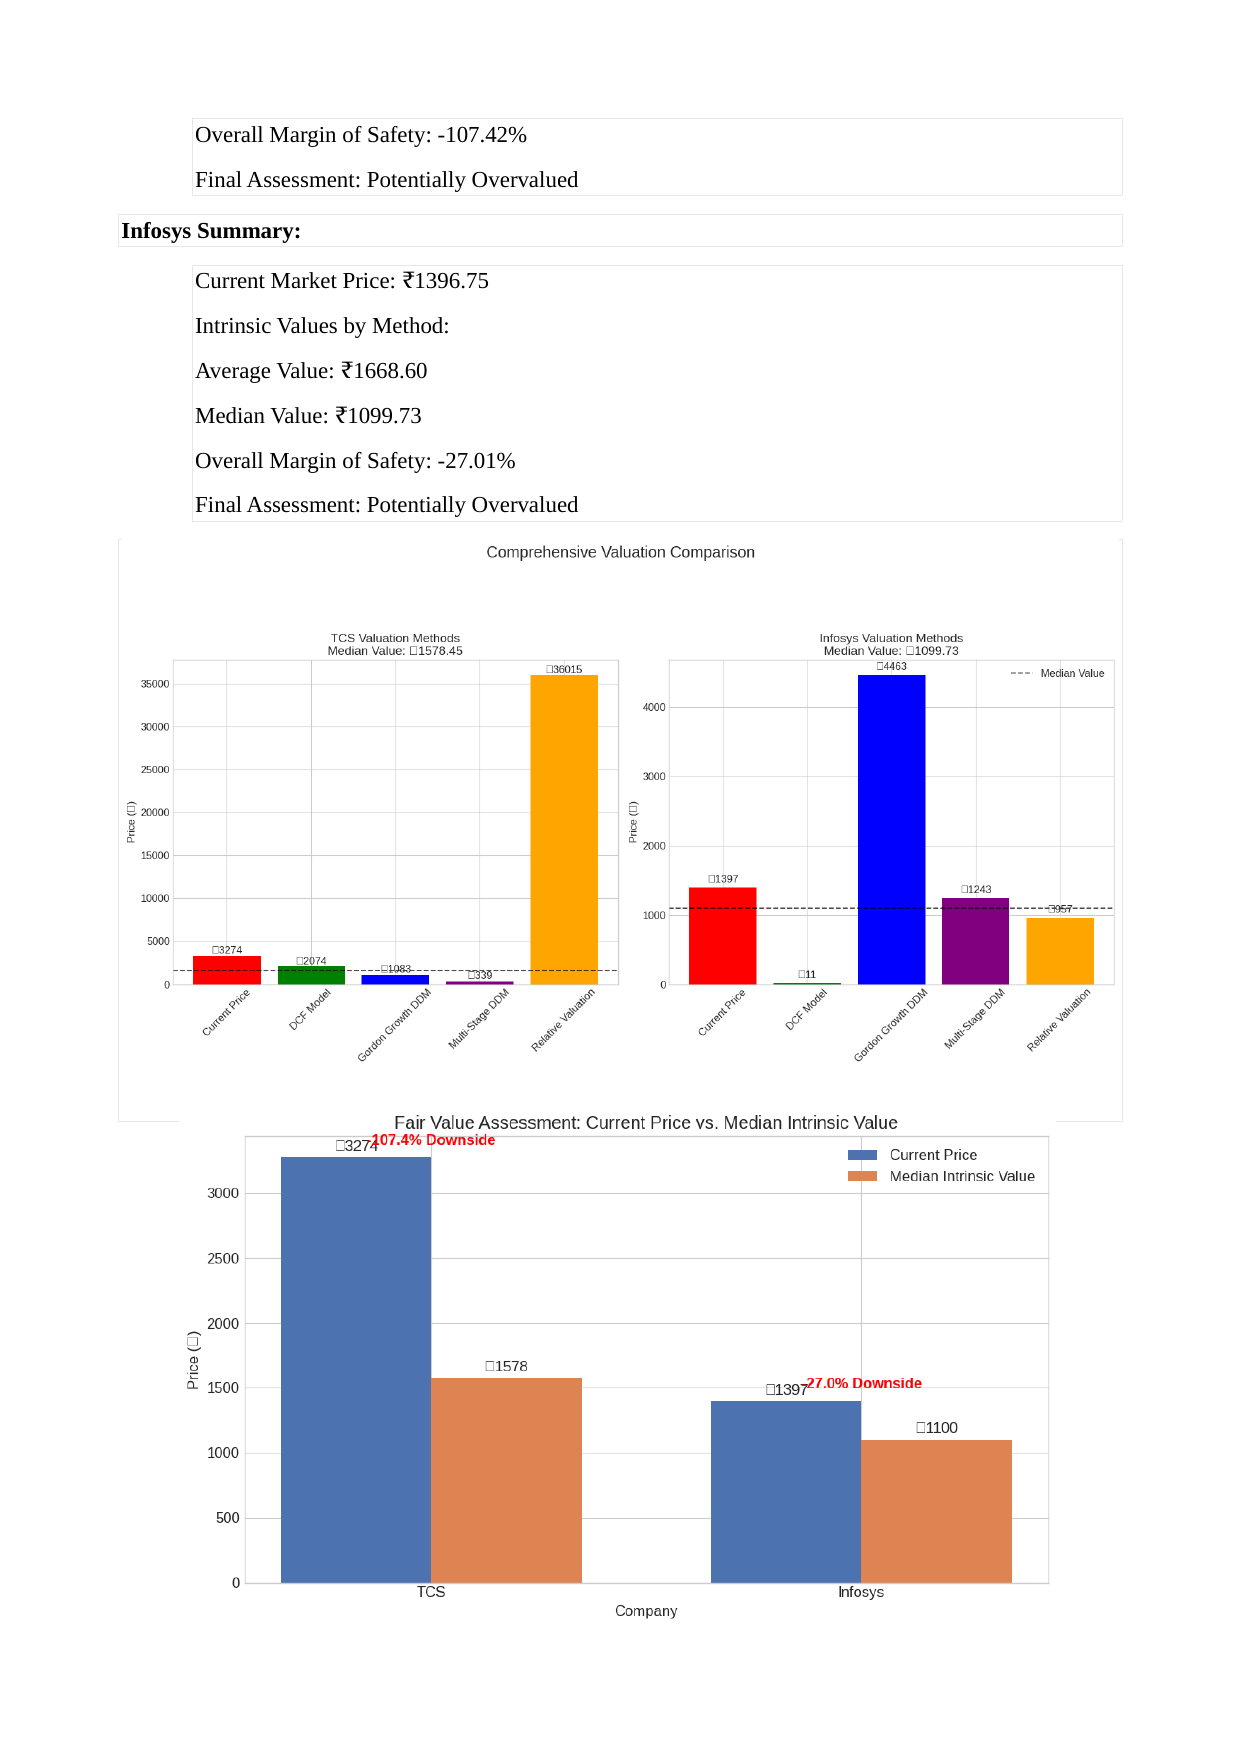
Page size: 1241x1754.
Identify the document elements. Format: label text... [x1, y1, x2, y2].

text Intrinsic Values by Method: [193, 309, 1122, 339]
text Infosys Summary: [119, 215, 1122, 246]
text Overall Margin of Safety: -107.42% [193, 119, 1122, 147]
text Average Value: ₹1668.60 [193, 354, 1122, 383]
text Median Value: ₹1099.73 [193, 399, 1122, 428]
picture [179, 1106, 1057, 1627]
text Final Assessment: Potentially Overvalued [193, 163, 1122, 195]
picture [121, 539, 1119, 1070]
text Current Market Price: ₹1396.75 [193, 266, 1122, 294]
text Final Assessment: Potentially Overvalued [193, 488, 1122, 521]
text Overall Margin of Safety: -27.01% [193, 444, 1122, 473]
